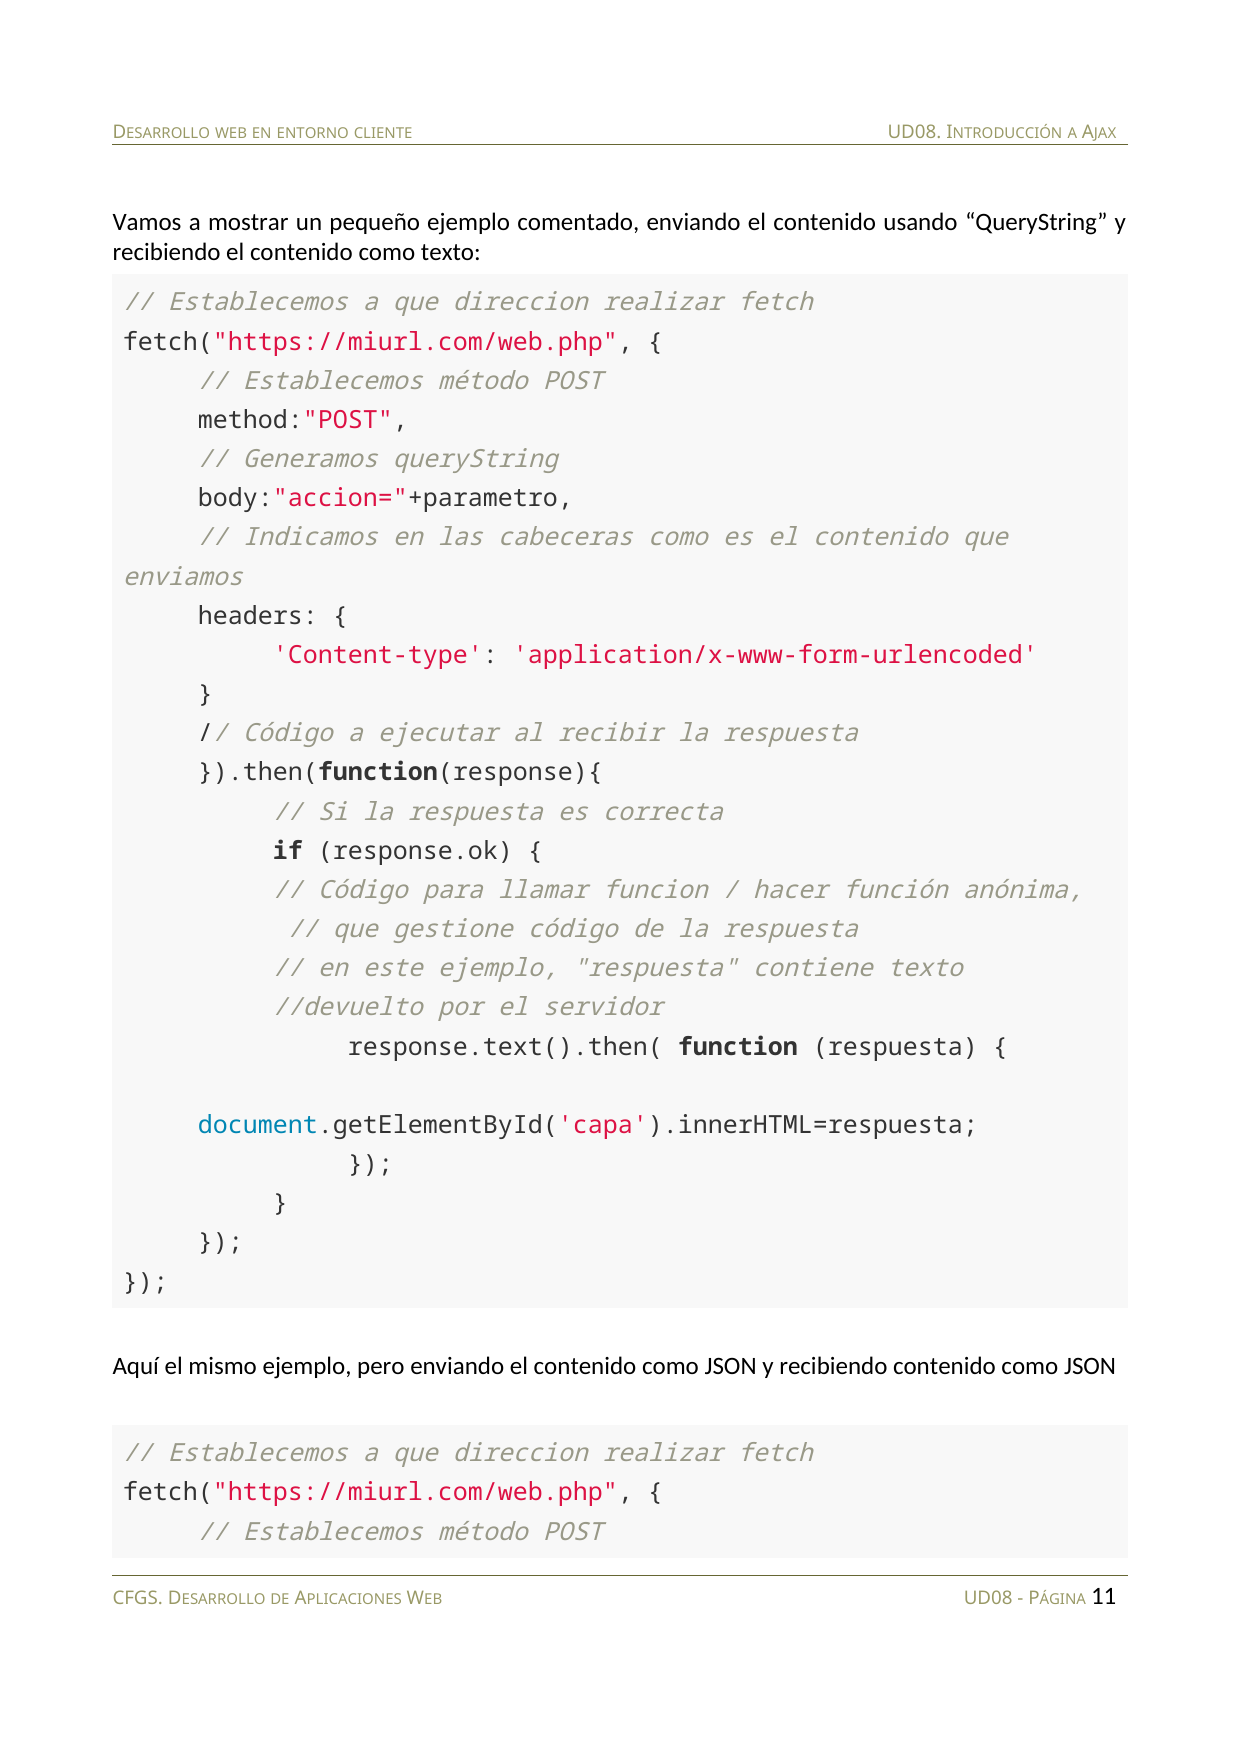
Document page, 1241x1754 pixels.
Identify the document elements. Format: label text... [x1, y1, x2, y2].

table_header // Establecemos a que direccion realizar fetch fetch("https://miurl.com/web.php", { // Establecemos método POST [112, 1425, 1128, 1558]
text Vamos a mostrar un pequeño ejemplo comentado, enviando el contenido usando “QueryString” y recibiendo el contenido como texto: [112, 206, 1128, 267]
table_header // Establecemos a que direccion realizar fetch fetch("https://miurl.com/web.php", { // Establecemos método POST method:"POST", // Generamos queryString body:"accion="+parametro, // Indicamos en las cabeceras como es el contenido que enviamos headers: { 'Content-type': 'application/x-www-form-urlencoded' } // Código a ejecutar al recibir la respuesta }).then(function(response){ // Si la respuesta es correcta if (response.ok) { // Código para llamar funcion / hacer función anónima, // que gestione código de la respuesta // en este ejemplo, "respuesta" contiene texto //devuelto por el servidor response.text().then( function (respuesta) { document.getElementById('capa').innerHTML=respuesta; }); } }); }); [112, 274, 1128, 1308]
text Aquí el mismo ejemplo, pero enviando el contenido como JSON y recibiendo contenido como JSON [112, 1351, 1128, 1381]
